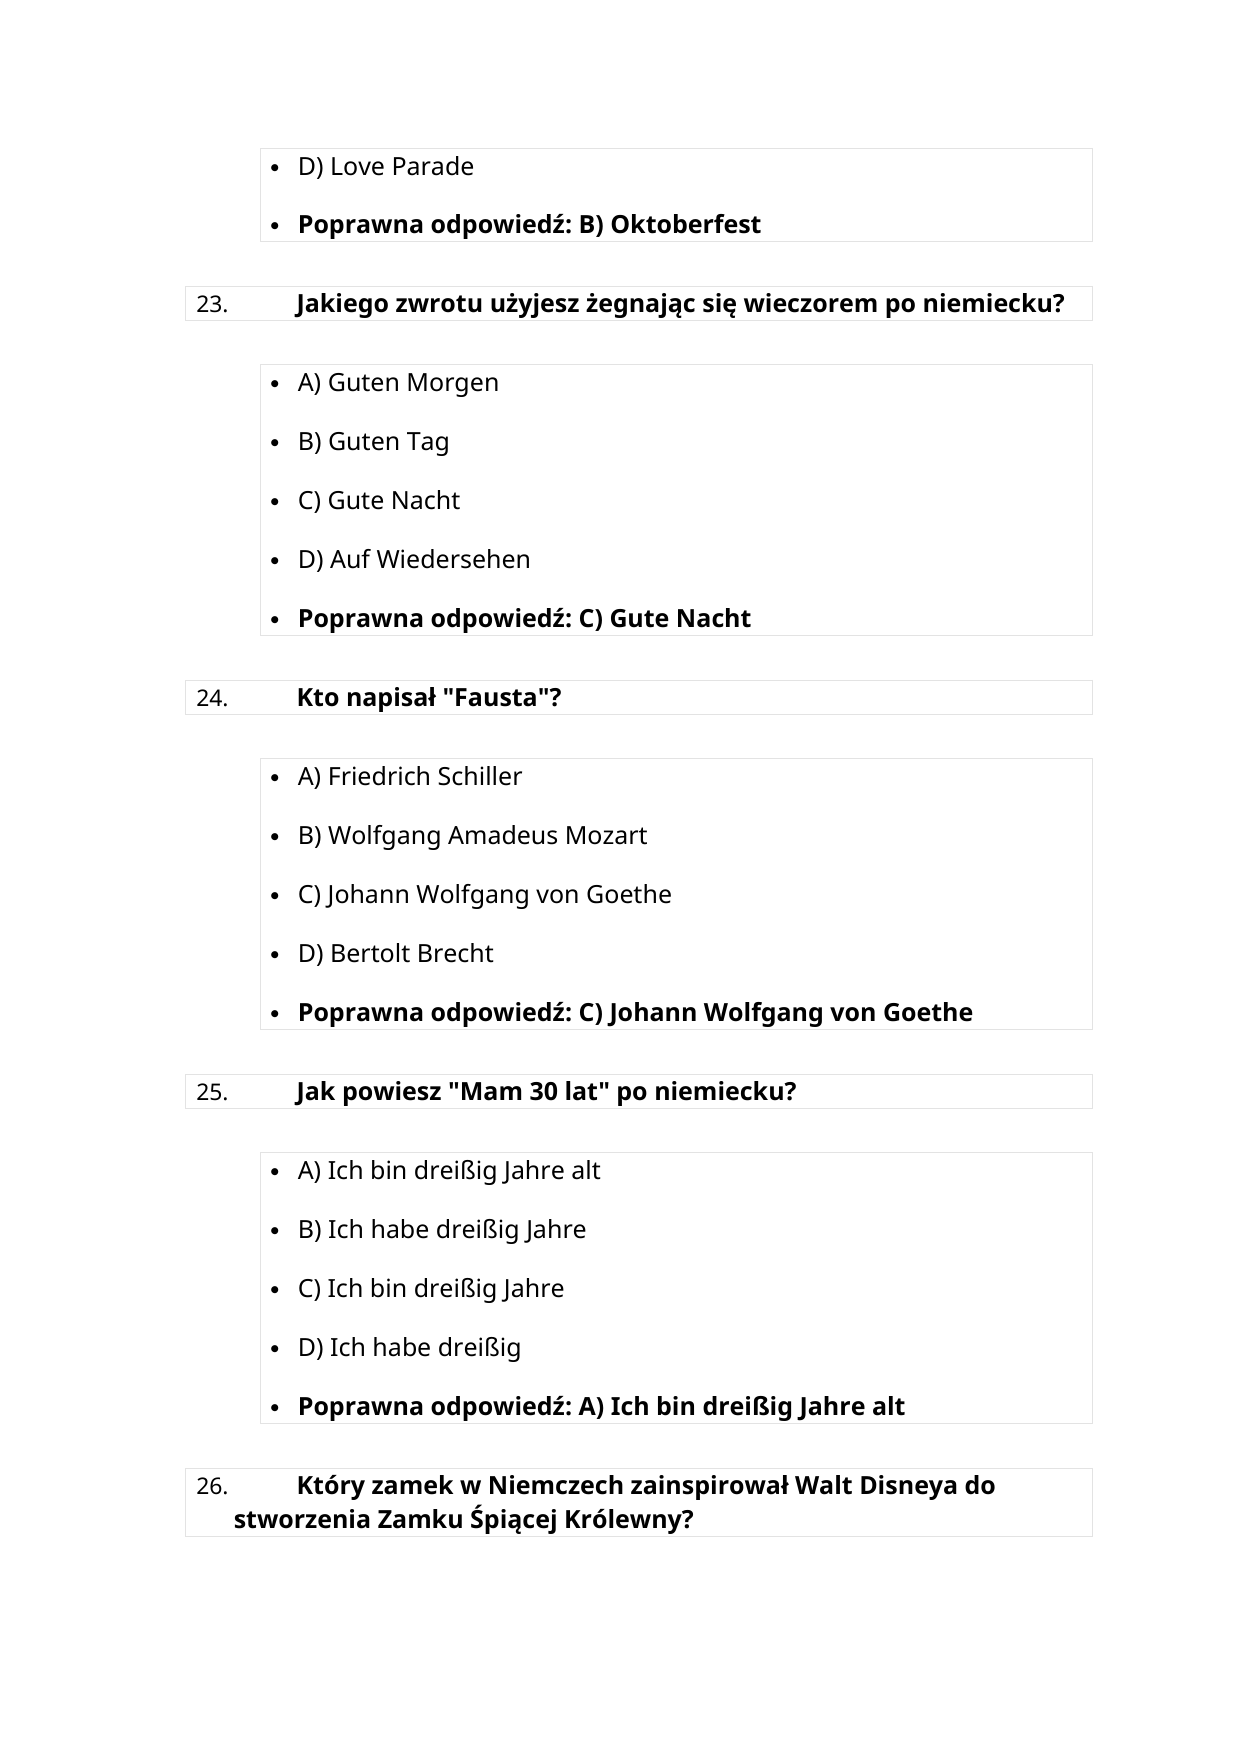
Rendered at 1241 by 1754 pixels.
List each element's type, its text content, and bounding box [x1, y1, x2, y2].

list A) Friedrich Schiller [261, 759, 1092, 793]
list A) Ich bin dreißig Jahre alt [261, 1153, 1092, 1187]
list C) Johann Wolfgang von Goethe [261, 876, 1092, 911]
list Poprawna odpowiedź: A) Ich bin dreißig Jahre alt [261, 1388, 1092, 1423]
list Jakiego zwrotu użyjesz żegnając się wieczorem po niemiecku? [186, 287, 1092, 320]
list D) Bertolt Brecht [261, 936, 1092, 970]
list B) Ich habe dreißig Jahre [261, 1211, 1092, 1246]
list C) Gute Nacht [261, 482, 1092, 517]
list D) Auf Wiedersehen [261, 542, 1092, 576]
list D) Love Parade [261, 149, 1092, 182]
list B) Wolfgang Amadeus Mozart [261, 817, 1092, 852]
list Poprawna odpowiedź: C) Johann Wolfgang von Goethe [261, 994, 1092, 1029]
list B) Guten Tag [261, 423, 1092, 458]
list Który zamek w Niemczech zainspirował Walt Disneya do stworzenia Zamku Śpiącej Królewny? [186, 1469, 1092, 1536]
list Poprawna odpowiedź: C) Gute Nacht [261, 601, 1092, 635]
list D) Ich habe dreißig [261, 1329, 1092, 1364]
list A) Guten Morgen [261, 365, 1092, 399]
list Poprawna odpowiedź: B) Oktoberfest [261, 207, 1092, 241]
list Jak powiesz "Mam 30 lat" po niemiecku? [186, 1075, 1092, 1108]
list Kto napisał "Fausta"? [186, 681, 1092, 714]
list C) Ich bin dreißig Jahre [261, 1270, 1092, 1305]
